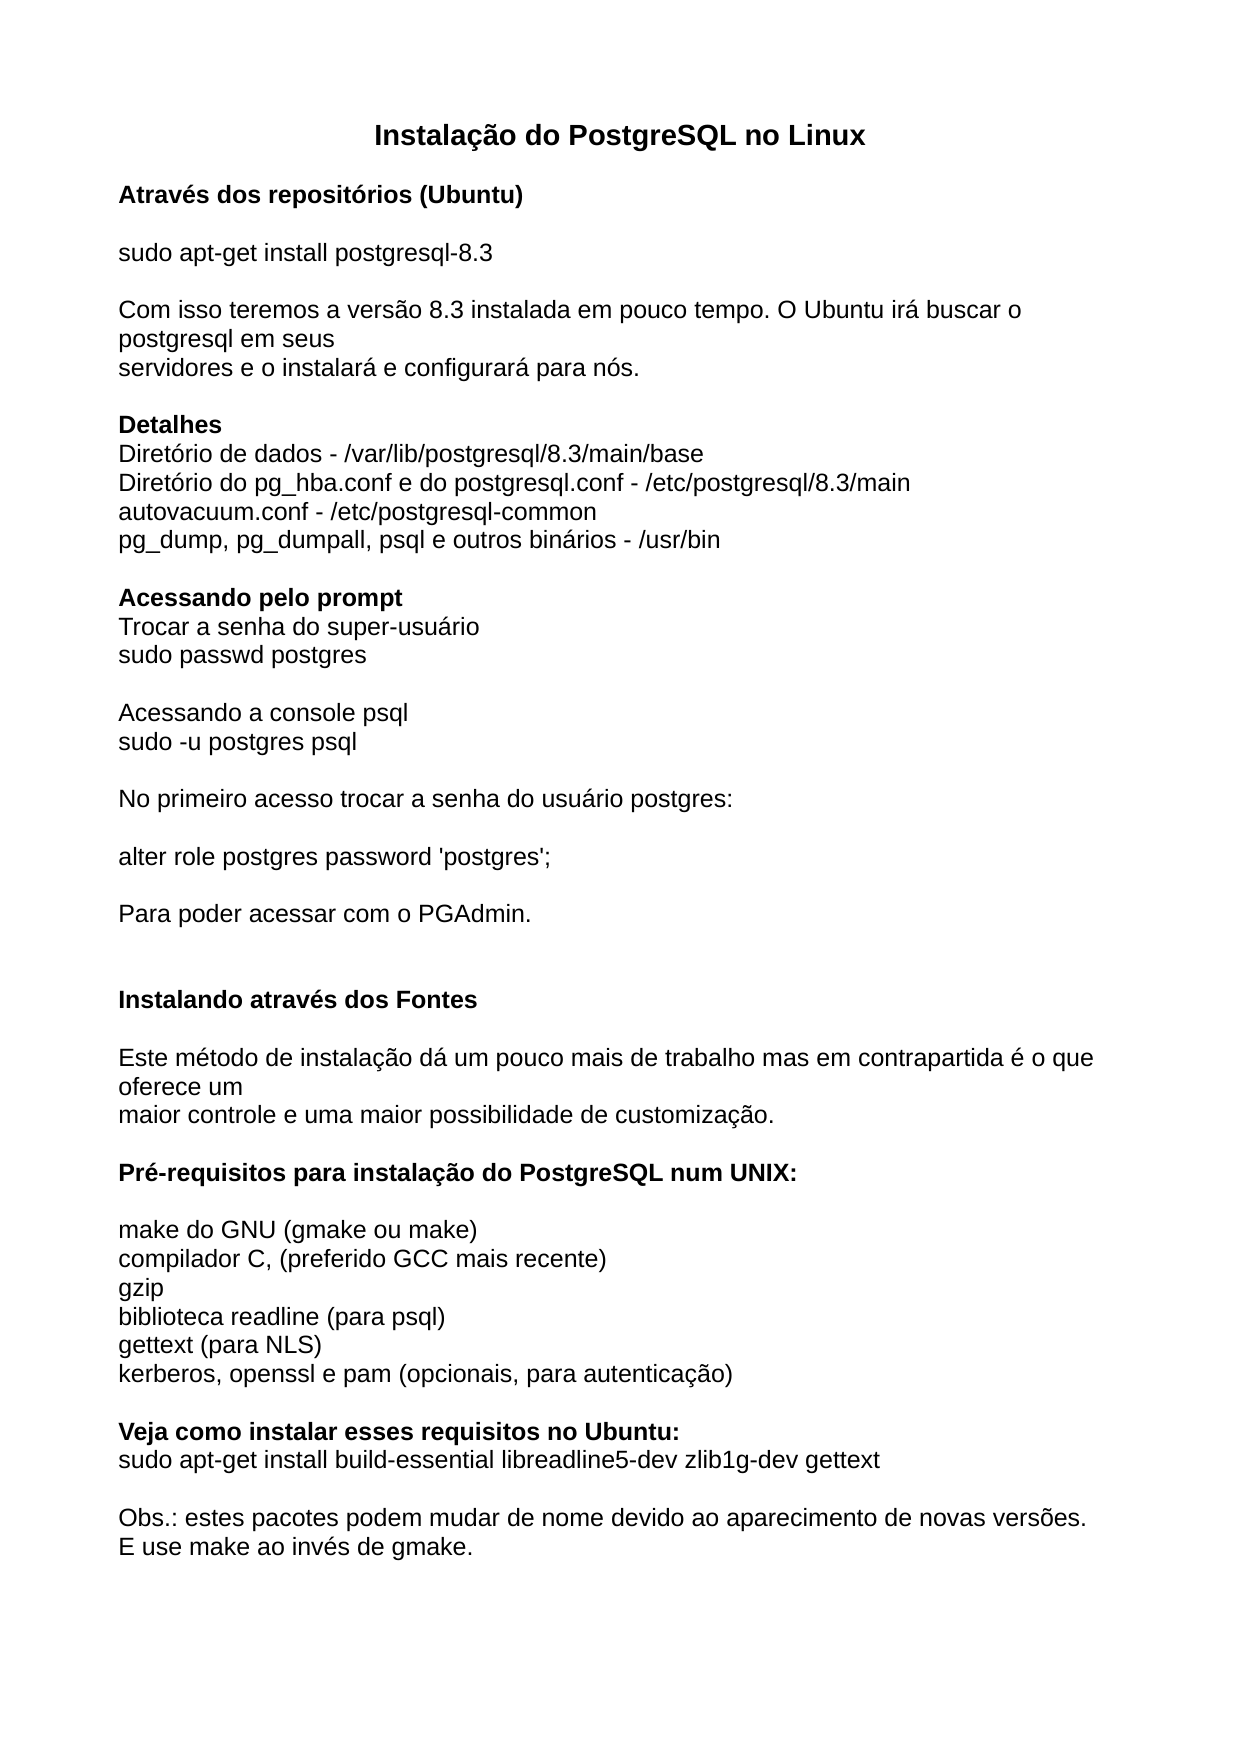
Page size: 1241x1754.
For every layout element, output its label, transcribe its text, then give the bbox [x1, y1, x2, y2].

text Com isso teremos a versão 8.3 instalada em pouco tempo. O Ubuntu irá buscar o postgresql em seus [118, 295, 1122, 353]
text Para poder acessar com o PGAdmin. [118, 899, 1122, 928]
text No primeiro acesso trocar a senha do usuário postgres: [118, 784, 1122, 813]
text Acessando pelo prompt [118, 583, 1122, 612]
text sudo apt-get install build-essential libreadline5-dev zlib1g-dev gettext [118, 1445, 1122, 1474]
text gettext (para NLS) [118, 1330, 1122, 1359]
text alter role postgres password 'postgres'; [118, 842, 1122, 870]
text maior controle e uma maior possibilidade de customização. [118, 1100, 1122, 1129]
text Detalhes [118, 410, 1122, 439]
text Instalação do PostgreSQL no Linux [118, 118, 1122, 152]
text autovacuum.conf - /etc/postgresql-common [118, 497, 1122, 525]
text sudo -u postgres psql [118, 727, 1122, 755]
text Através dos repositórios (Ubuntu) [118, 180, 1122, 209]
text make do GNU (gmake ou make) [118, 1215, 1122, 1244]
text Diretório do pg_hba.conf e do postgresql.conf - /etc/postgresql/8.3/main [118, 468, 1122, 497]
text sudo apt-get install postgresql-8.3 [118, 238, 1122, 267]
text Obs.: estes pacotes podem mudar de nome devido ao aparecimento de novas versões. [118, 1503, 1122, 1532]
text Veja como instalar esses requisitos no Ubuntu: [118, 1417, 1122, 1445]
text biblioteca readline (para psql) [118, 1302, 1122, 1330]
text pg_dump, pg_dumpall, psql e outros binários - /usr/bin [118, 525, 1122, 554]
text gzip [118, 1273, 1122, 1302]
text sudo passwd postgres [118, 640, 1122, 669]
text compilador C, (preferido GCC mais recente) [118, 1244, 1122, 1273]
text Pré-requisitos para instalação do PostgreSQL num UNIX: [118, 1158, 1122, 1187]
text kerberos, openssl e pam (opcionais, para autenticação) [118, 1359, 1122, 1388]
text Acessando a console psql [118, 698, 1122, 727]
text Trocar a senha do super-usuário [118, 612, 1122, 640]
text servidores e o instalará e configurará para nós. [118, 353, 1122, 382]
text Diretório de dados - /var/lib/postgresql/8.3/main/base [118, 439, 1122, 468]
text Este método de instalação dá um pouco mais de trabalho mas em contrapartida é o que oferece um [118, 1043, 1122, 1100]
text Instalando através dos Fontes [118, 985, 1122, 1014]
text E use make ao invés de gmake. [118, 1532, 1122, 1560]
